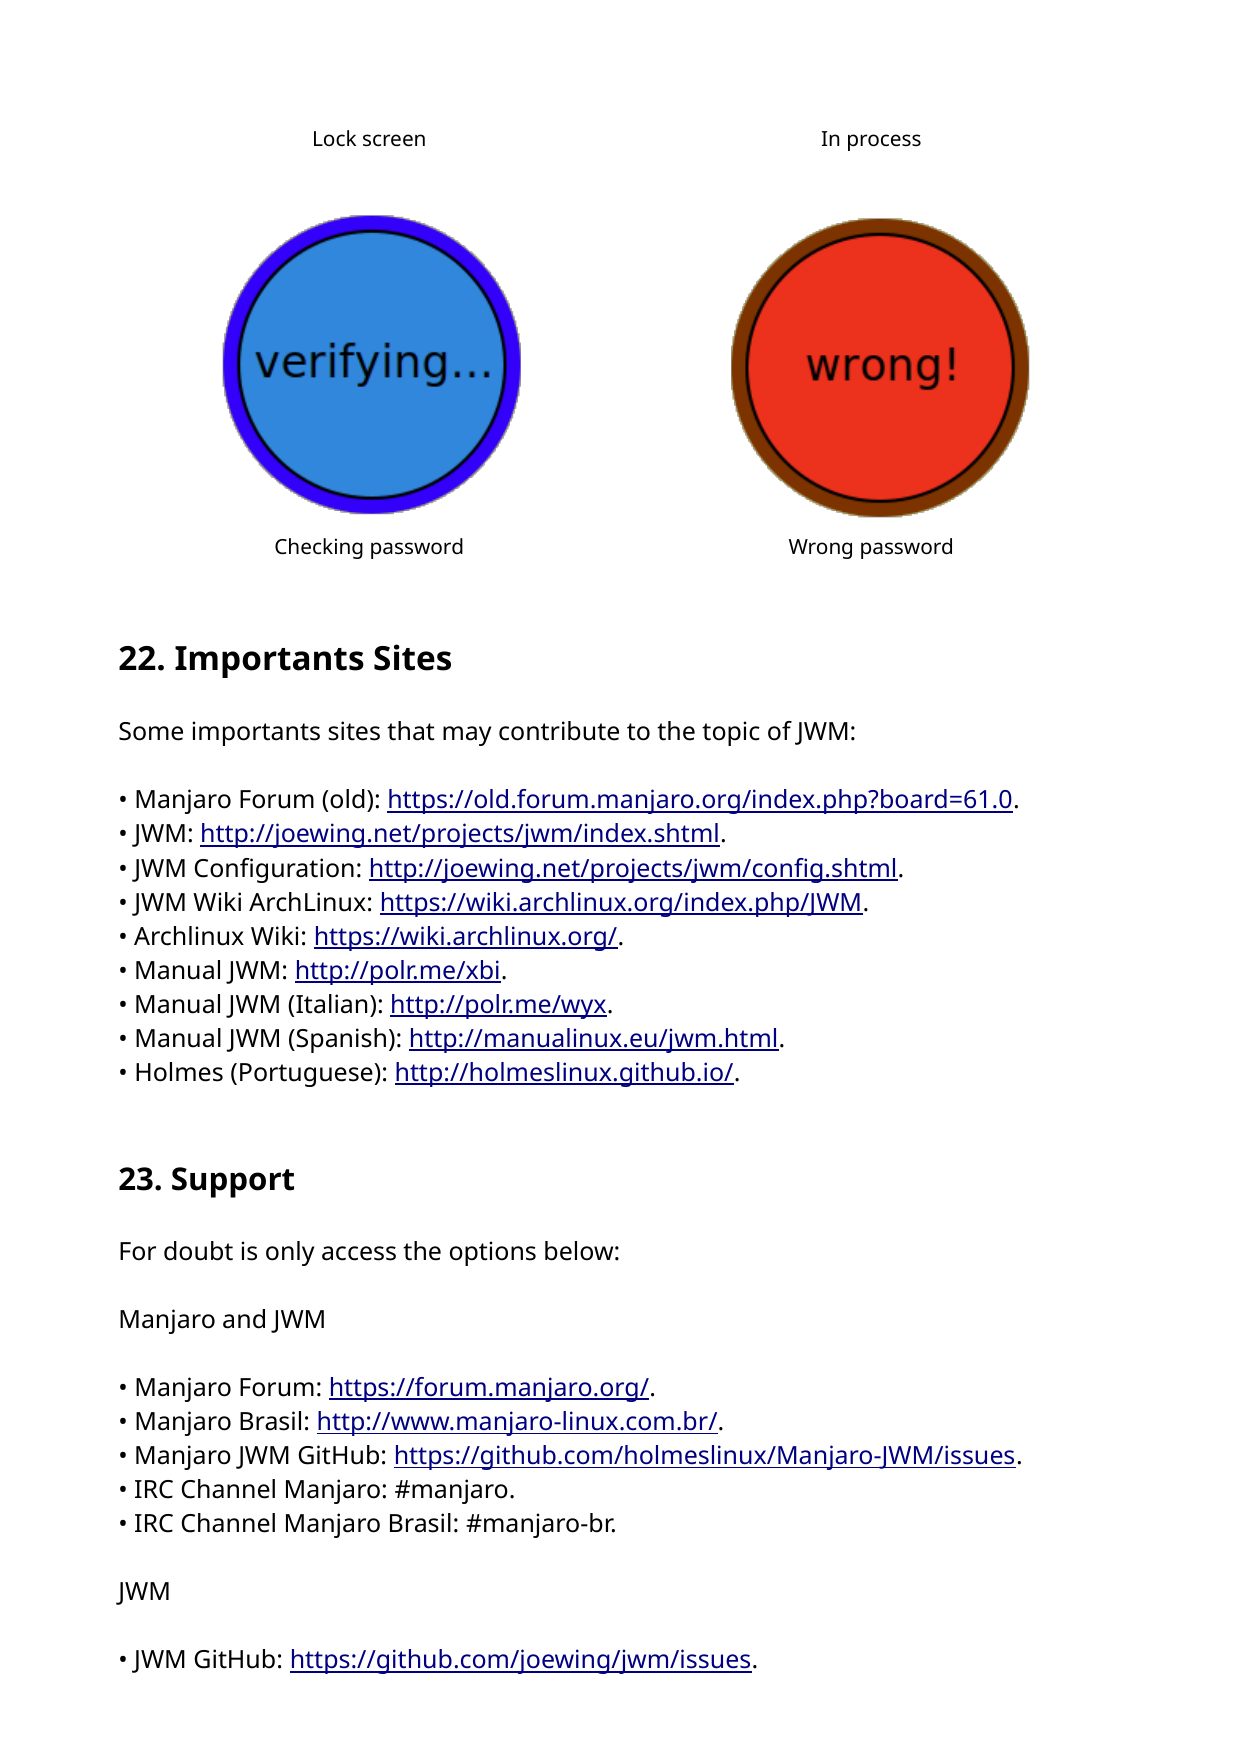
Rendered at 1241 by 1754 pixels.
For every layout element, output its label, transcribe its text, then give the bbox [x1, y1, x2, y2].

text • JWM Configuration: http://joewing.net/projects/jwm/config.shtml. [118, 850, 1122, 884]
text JWM [118, 1574, 1122, 1608]
text • IRC Channel Manjaro Brasil: #manjaro-br. [118, 1506, 1122, 1540]
text • JWM Wiki ArchLinux: https://wiki.archlinux.org/index.php/JWM. [118, 884, 1122, 918]
picture [134, 197, 604, 533]
text • Manjaro Forum (old): https://old.forum.manjaro.org/index.php?board=61.0. [118, 782, 1122, 816]
text • Manjaro Forum: https://forum.manjaro.org/. [118, 1370, 1122, 1404]
table_header Wrong password [620, 192, 1122, 566]
text • Holmes (Portuguese): http://holmeslinux.github.io/. [118, 1054, 1122, 1089]
table_header In process [620, 118, 1122, 158]
text • IRC Channel Manjaro: #manjaro. [118, 1472, 1122, 1506]
text • Manjaro JWM GitHub: https://github.com/holmeslinux/Manjaro-JWM/issues. [118, 1438, 1122, 1472]
subtitle 23. Support [118, 1157, 1122, 1199]
table_header Lock screen [118, 118, 620, 158]
text • Manual JWM: http://polr.me/xbi. [118, 952, 1122, 986]
text • JWM: http://joewing.net/projects/jwm/index.shtml. [118, 816, 1122, 850]
text Manjaro and JWM [118, 1302, 1122, 1336]
text Some importants sites that may contribute to the topic of JWM: [118, 714, 1122, 748]
subtitle 22. Importants Sites [118, 634, 1122, 680]
text • Manual JWM (Italian): http://polr.me/wyx. [118, 986, 1122, 1021]
text For doubt is only access the options below: [118, 1233, 1122, 1267]
text • JWM GitHub: https://github.com/joewing/jwm/issues. [118, 1642, 1122, 1676]
text • Archlinux Wiki: https://wiki.archlinux.org/. [118, 918, 1122, 952]
text • Manjaro Brasil: http://www.manjaro-linux.com.br/. [118, 1404, 1122, 1438]
table_header Checking password [118, 192, 620, 566]
picture [636, 197, 1106, 533]
text • Manual JWM (Spanish): http://manualinux.eu/jwm.html. [118, 1021, 1122, 1054]
